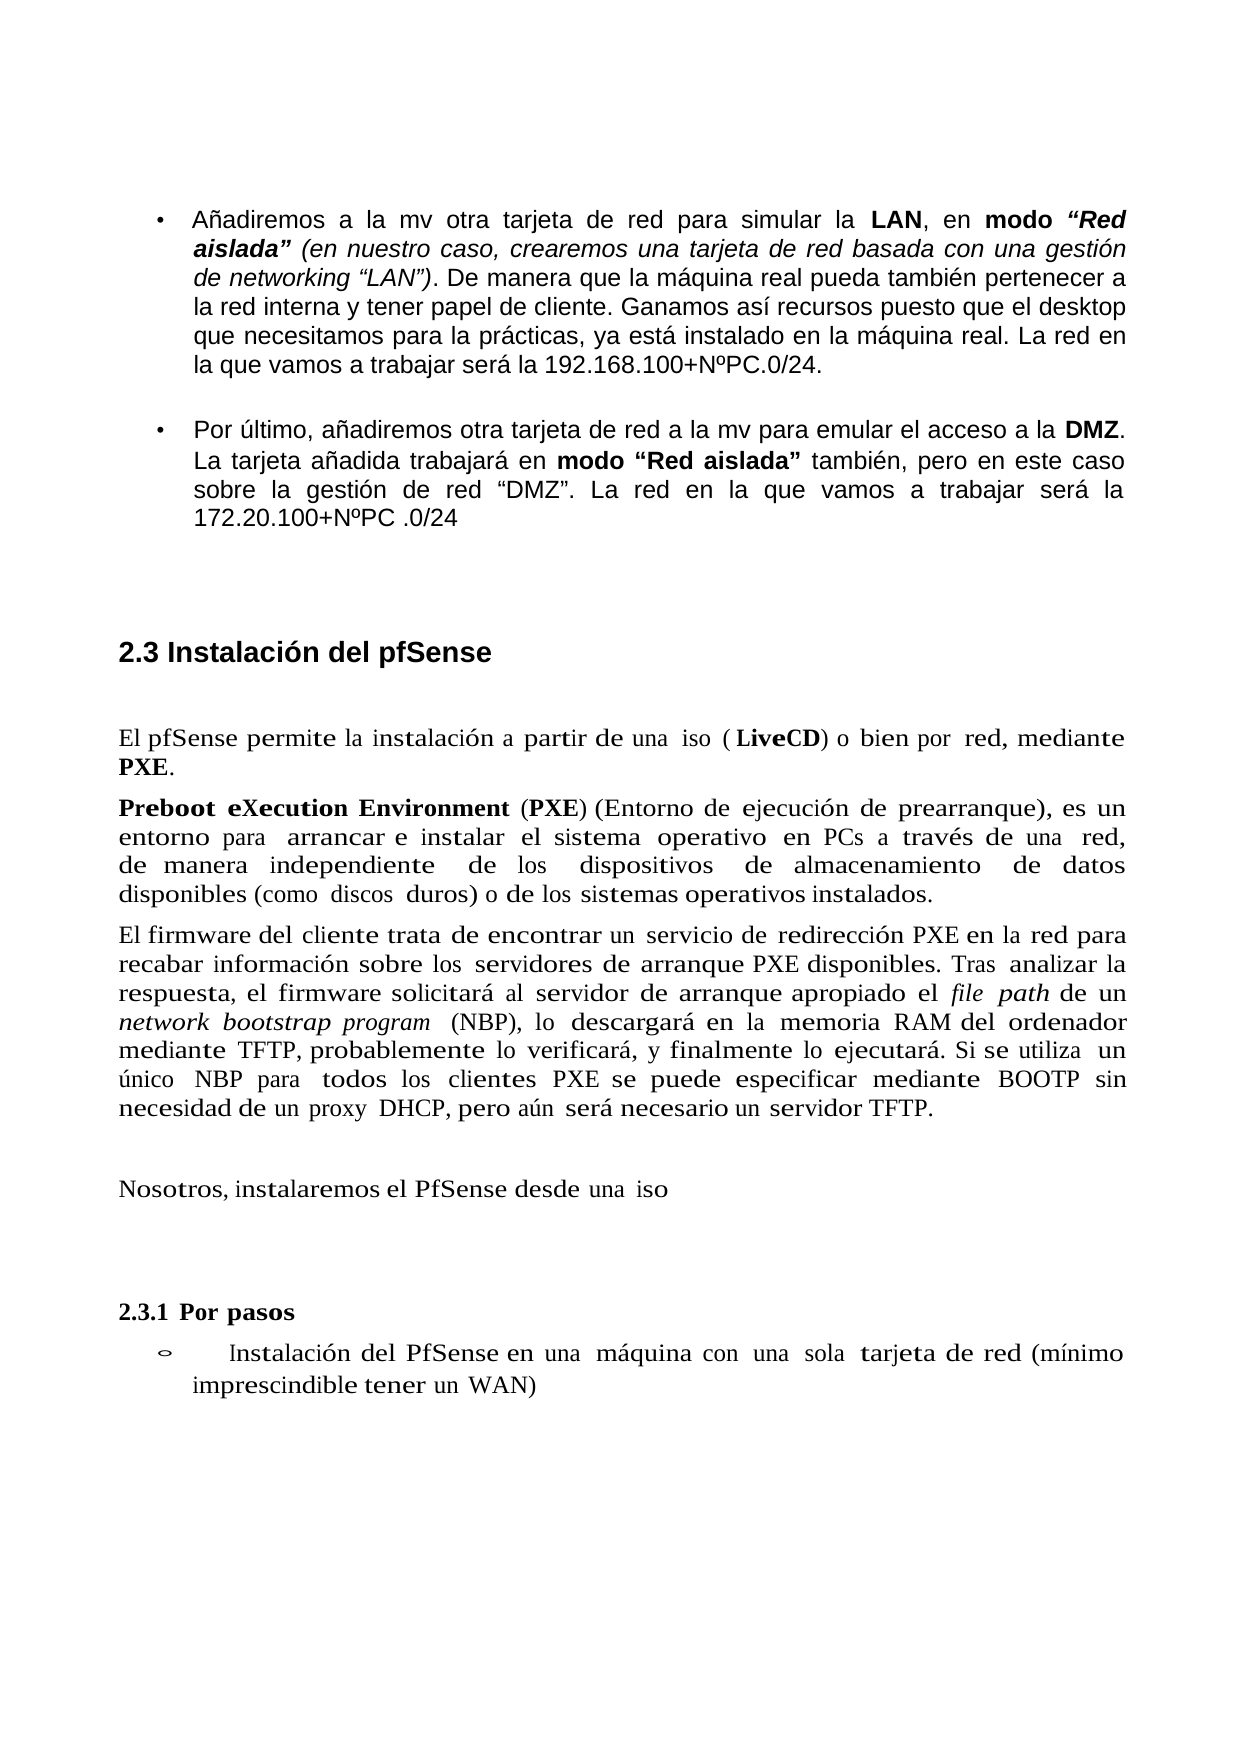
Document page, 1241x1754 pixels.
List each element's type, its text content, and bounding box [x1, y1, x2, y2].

text 2.3 Instalación del pfSense [118, 635, 496, 668]
text Preboot eXecution Environment (PXE) (Entorno de ejecución de prearranque), es un entorno para arrancar e instalar el sistema operativo en PCs a través de una red, de manera independiente de los dispositivos de almacenamiento de datos disponibles (como discos duros) o de los sistemas operativos instalados. [118, 793, 1126, 908]
text PXE. [118, 752, 177, 780]
text • Añadiremos a la mv otra tarjeta de red para simular la LAN, en modo “Red aislada” (en nuestro caso, crearemos una tarjeta de red basada con una gestión de networking “LAN”). De manera que la máquina real pueda también pertenecer a la red interna y tener papel de cliente. Ganamos así recursos puesto que el desktop que necesitamos para la prácticas, ya está instalado en la máquina real. La red en la que vamos a trabajar será la 192.168.100+NºPC.0/24. [156, 205, 1126, 378]
text La tarjeta añadida trabajará en modo “Red aislada” también, pero en este caso sobre la gestión de red “DMZ”. La red en la que vamos a trabajar será la [193, 446, 1127, 503]
text • Por último, añadiremos otra tarjeta de red a la mv para emular el acceso a la DMZ. [156, 414, 1134, 443]
text 172.20.100+NºPC .0/24 [193, 503, 1134, 532]
text El firmware del cliente trata de encontrar un servicio de redirección PXE en la red para recabar información sobre los servidores de arranque PXE disponibles. Tras analizar la respuesta, el firmware solicitará al servidor de arranque apropiado el file path de un network bootstrap program (NBP), lo descargará en la memoria RAM del ordenador mediante TFTP, probablemente lo verificará, y finalmente lo ejecutará. Si se utiliza un único NBP para todos los clientes PXE se puede especificar mediante BOOTP sin necesidad de un proxy DHCP, pero aún será necesario un servidor TFTP. [118, 920, 1127, 1122]
text 2.3.1 Por pasos [118, 1297, 299, 1326]
text ◦ Instalación del PfSense en una máquina con una sola tarjeta de red (mínimo imprescindible tener un WAN) [155, 1338, 1125, 1399]
text El pfSense permite la instalación a partir de una iso ( LiveCD) o bien por red, mediante [118, 723, 1126, 752]
text Nosotros, instalaremos el PfSense desde una iso [118, 1174, 668, 1203]
